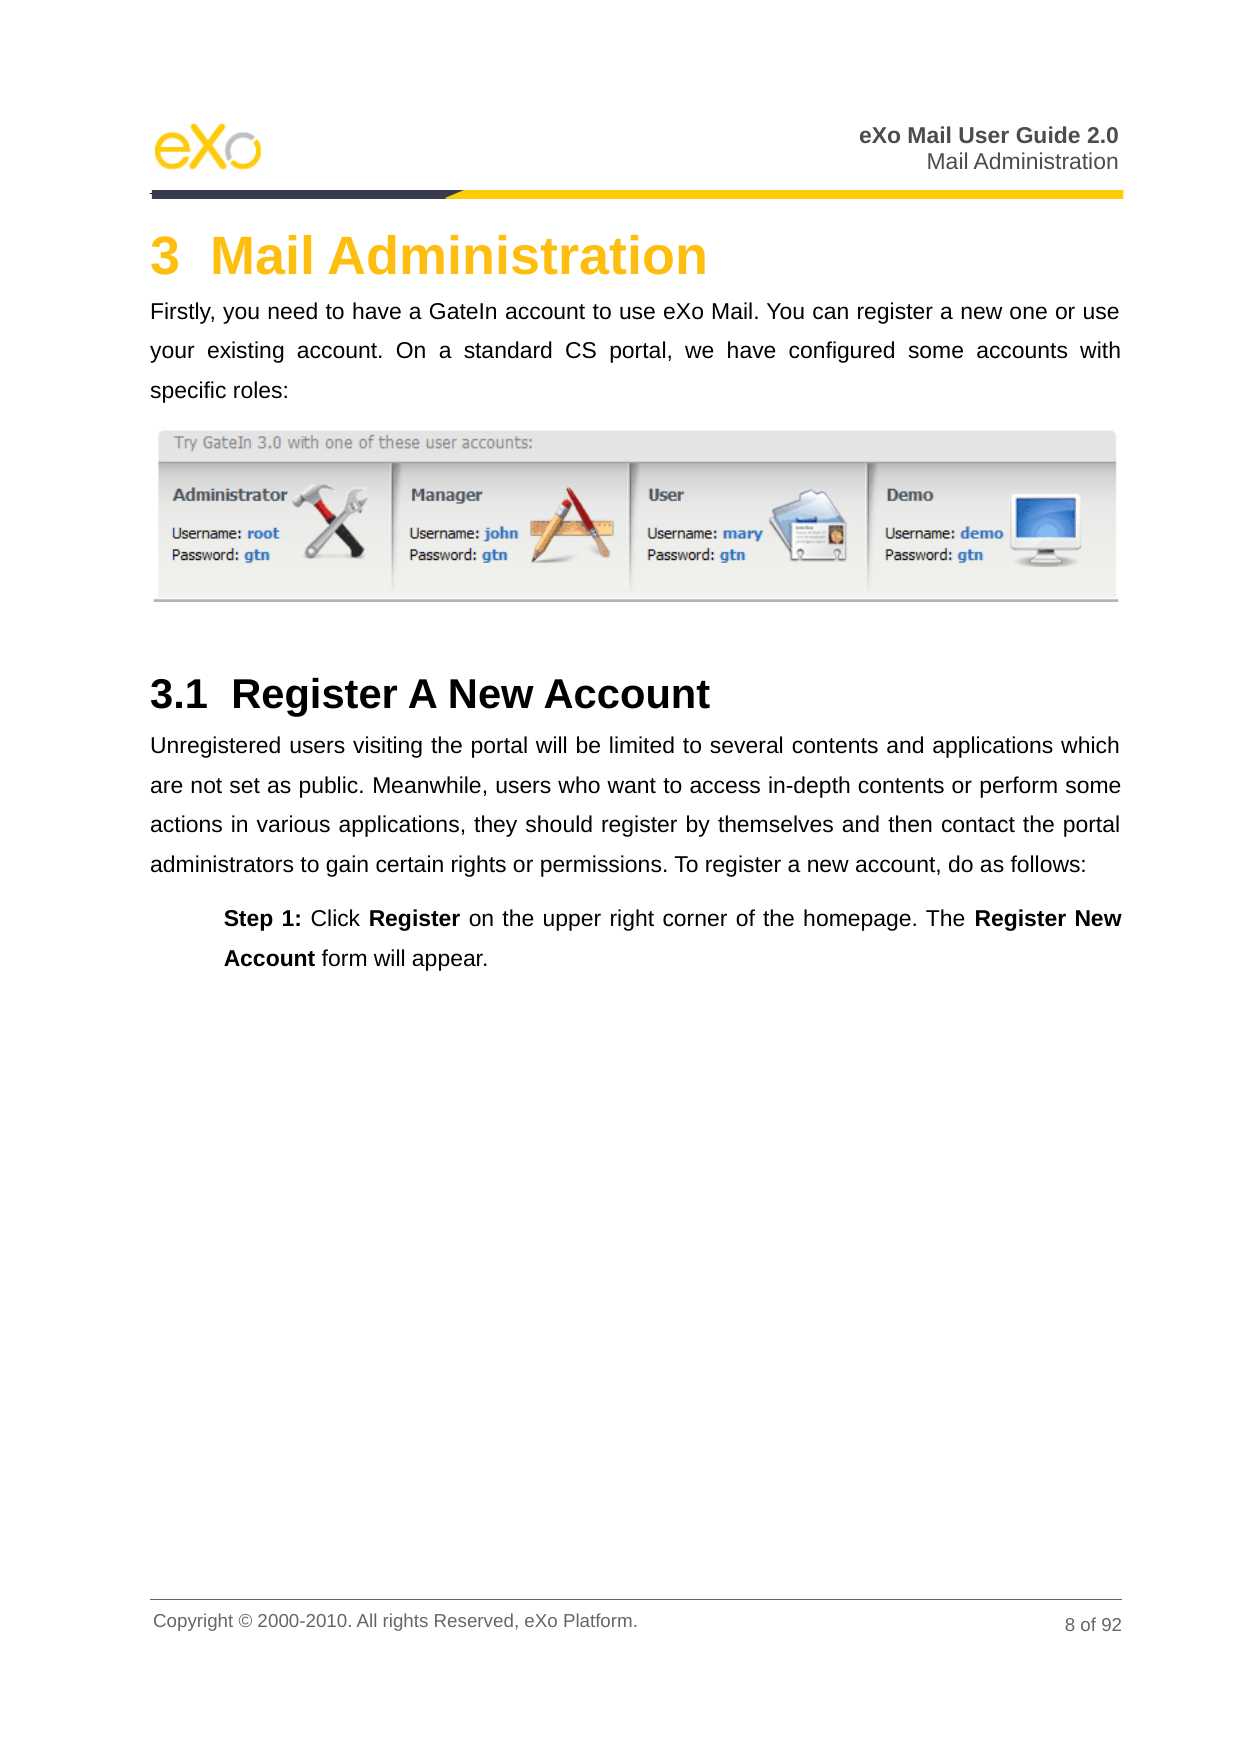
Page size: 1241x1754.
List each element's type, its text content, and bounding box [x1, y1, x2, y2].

text Step 1: Click Register on the upper right corner of the homepage. The Register New Account form will appear. [223, 905, 1122, 971]
text Firstly, you need to have a GateIn account to use eXo Mail. You can register a new one or use your existing account. On a standard CS portal, we have configured some accounts with specific roles: [150, 298, 1122, 403]
picture [151, 190, 1124, 199]
subtitle Mail Administration [150, 223, 1122, 286]
subtitle Register A New Account [150, 669, 1122, 717]
picture [155, 123, 262, 170]
text Unregistered users visiting the portal will be limited to several contents and applications which are not set as public. Meanwhile, users who want to access in-depth contents or perform some actions in various applications, they should register by themselves and then contact the portal administrators to gain certain rights or permissions. To register a new account, do as follows: [150, 732, 1122, 877]
picture [153, 423, 1119, 602]
